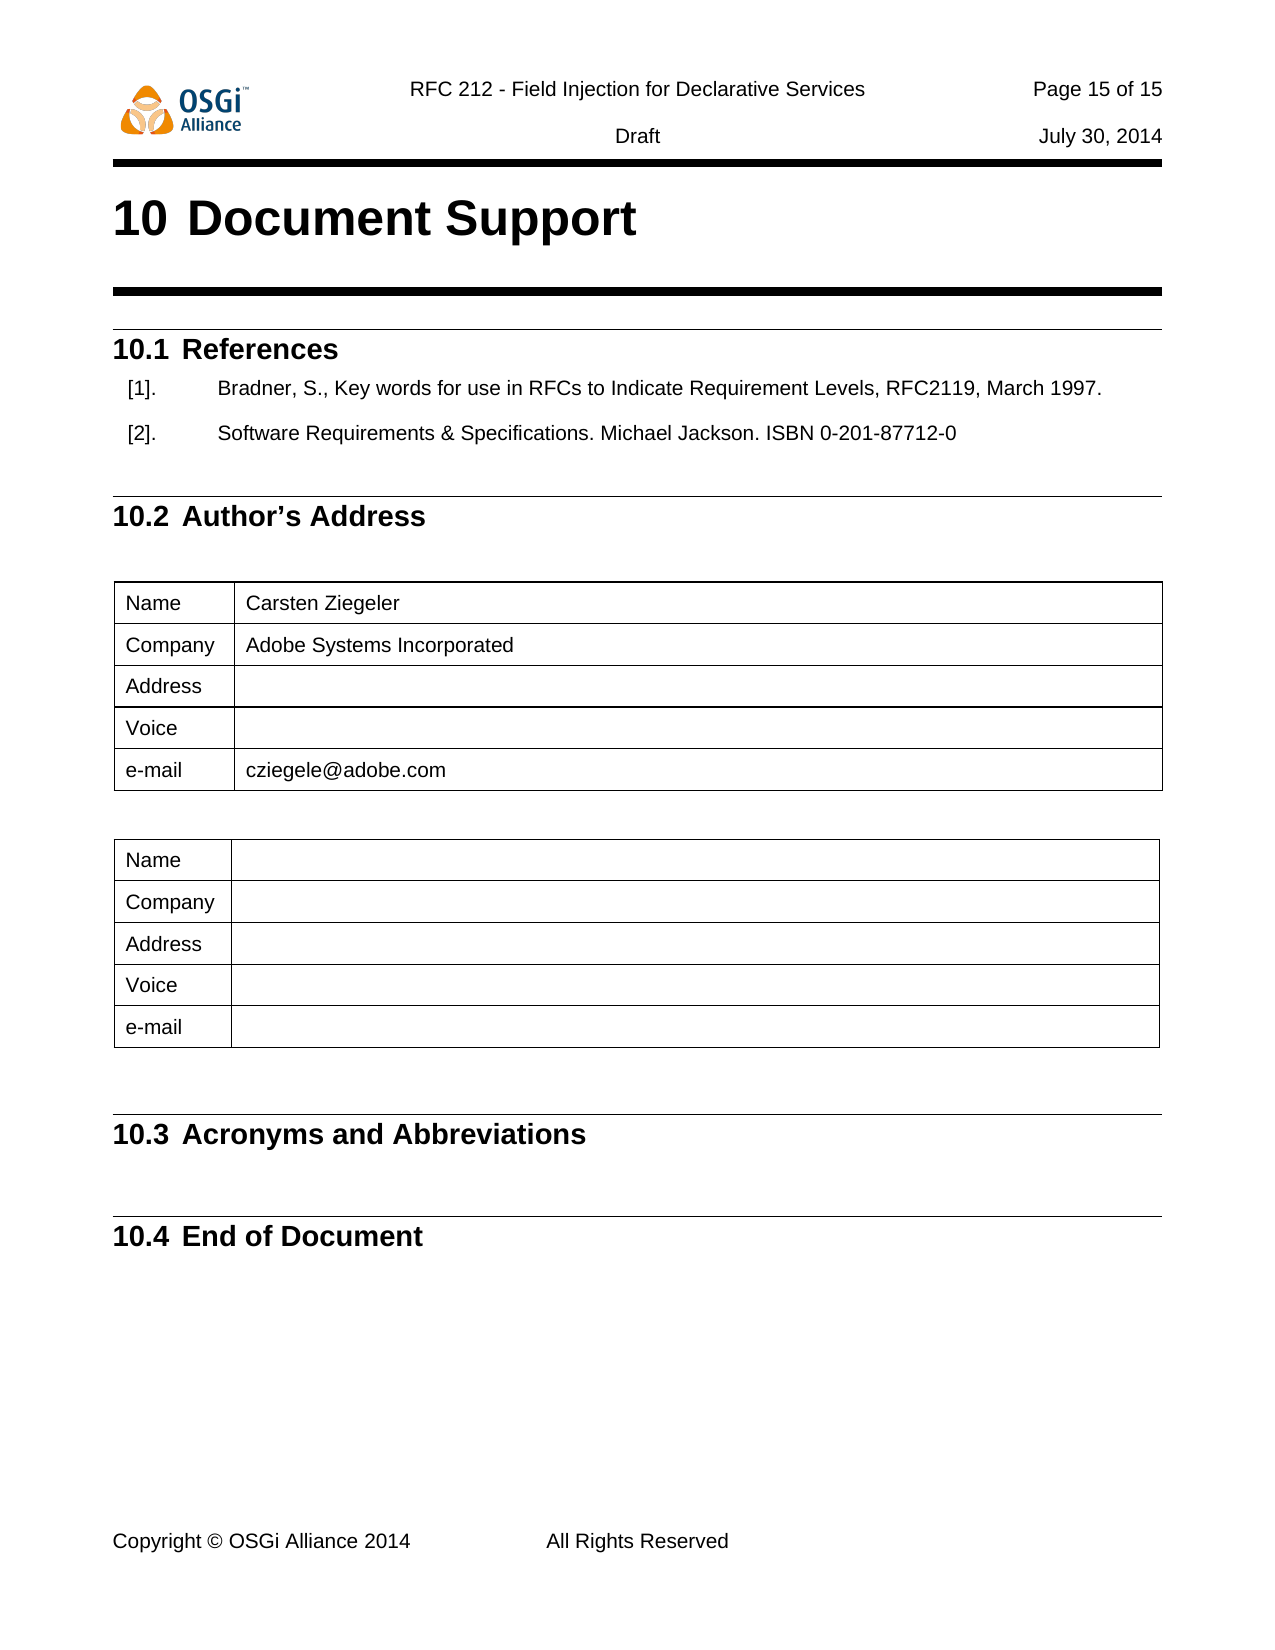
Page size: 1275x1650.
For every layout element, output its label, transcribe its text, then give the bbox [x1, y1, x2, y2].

table_cell cziegele@adobe.com [235, 749, 1162, 790]
table_header Carsten Ziegeler [235, 583, 1162, 623]
table_cell Address [115, 666, 234, 706]
table_cell [232, 881, 1159, 922]
table_cell e-mail [115, 749, 234, 790]
table_header [232, 840, 1159, 880]
subtitle References [112, 330, 1162, 366]
table_cell Voice [115, 708, 234, 748]
table_cell [235, 708, 1162, 748]
table_header Name [115, 840, 231, 880]
table_header Name [115, 583, 234, 623]
table_cell Voice [115, 965, 231, 1005]
subtitle Author’s Address [112, 497, 1162, 532]
table_cell [232, 965, 1159, 1005]
table_cell Adobe Systems Incorporated [235, 624, 1162, 665]
table_cell Company [115, 624, 234, 665]
table_cell e-mail [115, 1006, 231, 1047]
table_cell Address [115, 923, 231, 964]
subtitle Document Support [112, 160, 1162, 296]
table_cell [232, 1006, 1159, 1047]
list Bradner, S., Key words for use in RFCs to Indicate Requirement Levels, RFC2119, March 1997. [127, 376, 1162, 400]
table_cell Company [115, 881, 231, 922]
table_cell [235, 666, 1162, 706]
subtitle End of Document [112, 1217, 1162, 1253]
subtitle Acronyms and Abbreviations [112, 1115, 1162, 1150]
table_cell [232, 923, 1159, 964]
list Software Requirements & Specifications. Michael Jackson. ISBN 0-201-87712-0 [127, 421, 1162, 445]
picture [113, 78, 257, 142]
